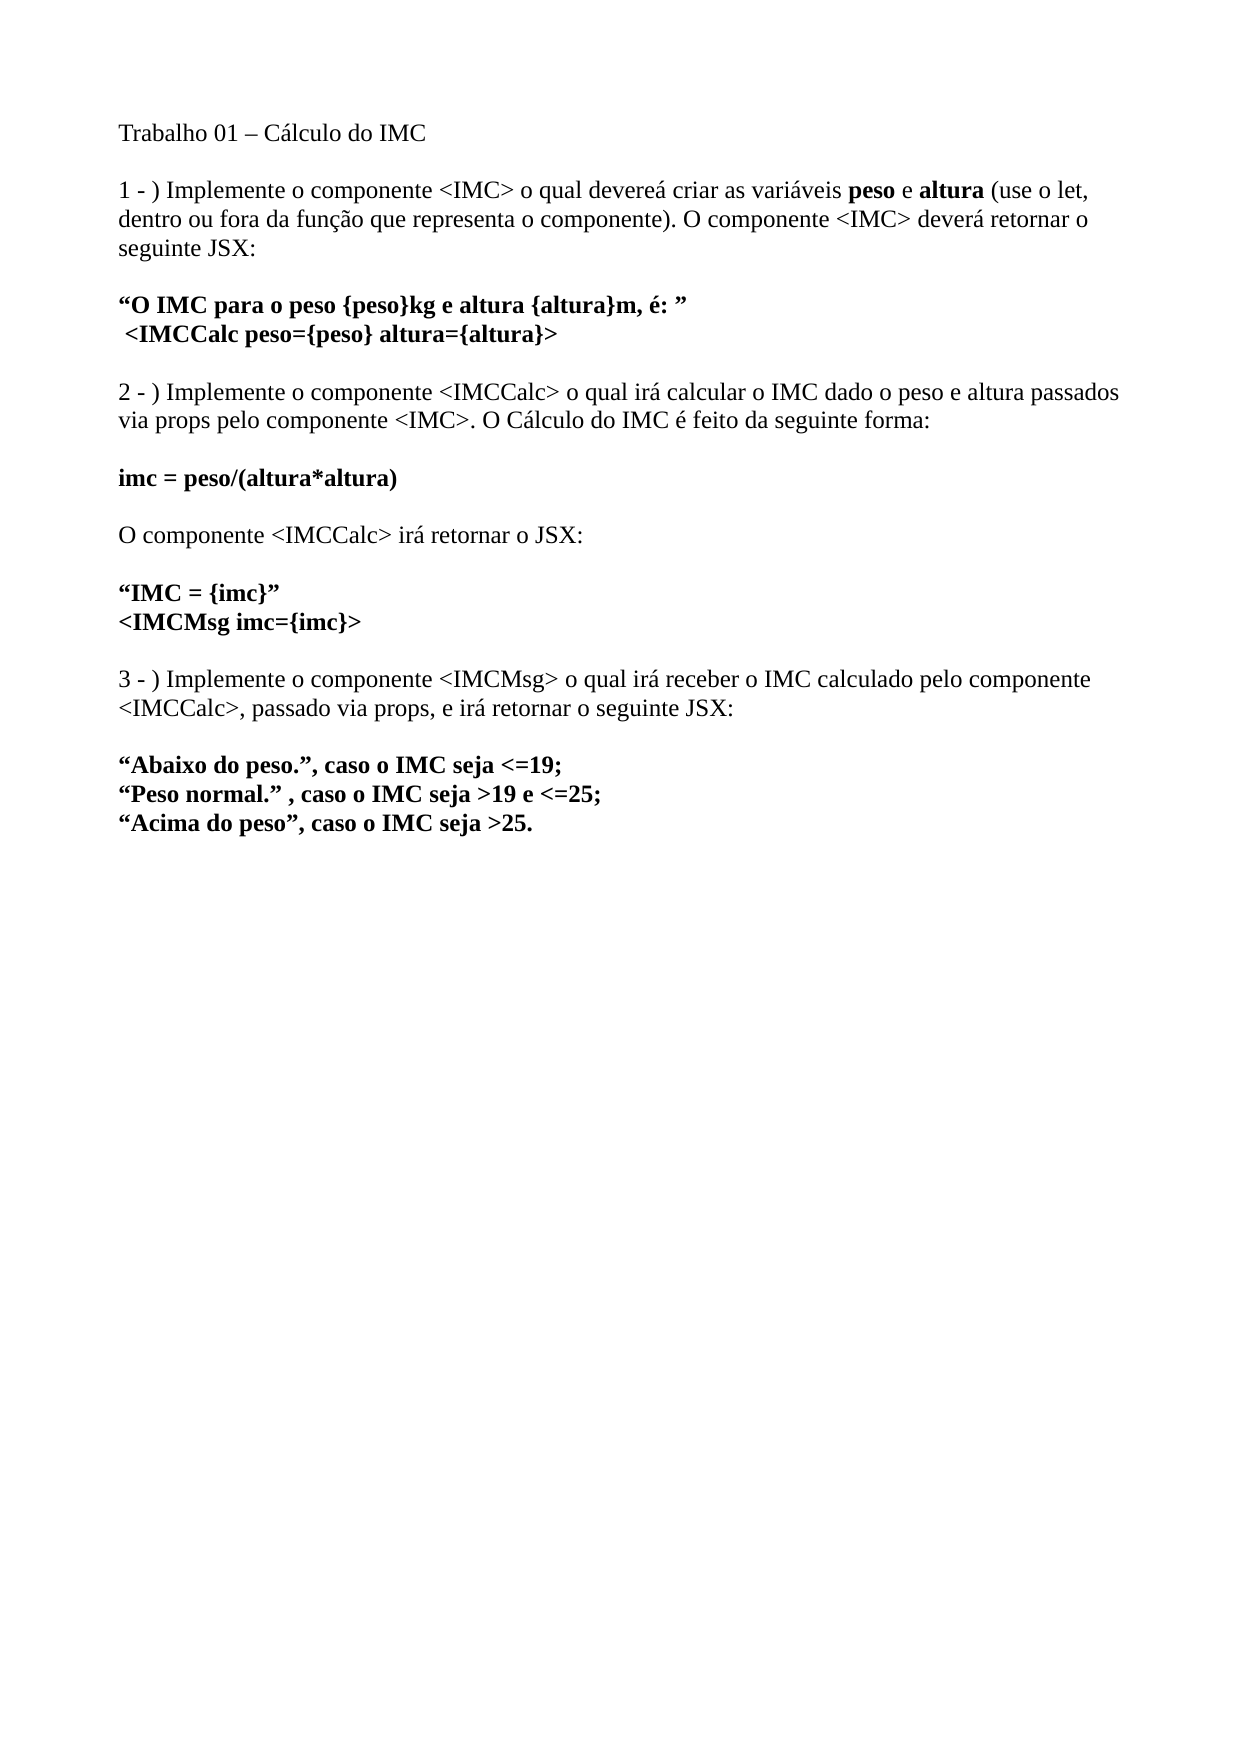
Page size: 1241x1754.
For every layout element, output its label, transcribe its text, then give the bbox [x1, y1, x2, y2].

text 1 - ) Implemente o componente <IMC> o qual devereá criar as variáveis peso e altura (use o let, dentro ou fora da função que representa o componente). O componente <IMC> deverá retornar o seguinte JSX: [118, 176, 1122, 262]
text <IMCCalc peso={peso} altura={altura}> [118, 319, 1122, 348]
text imc = peso/(altura*altura) [118, 463, 1122, 492]
text <IMCMsg imc={imc}> [118, 607, 1122, 636]
text 3 - ) Implemente o componente <IMCMsg> o qual irá receber o IMC calculado pelo componente <IMCCalc>, passado via props, e irá retornar o seguinte JSX: [118, 664, 1122, 722]
text “O IMC para o peso {peso}kg e altura {altura}m, é: ” [118, 291, 1122, 319]
text “Abaixo do peso.”, caso o IMC seja <=19; [118, 751, 1122, 779]
text Trabalho 01 – Cálculo do IMC [118, 118, 1122, 147]
text “Peso normal.” , caso o IMC seja >19 e <=25; [118, 779, 1122, 808]
text O componente <IMCCalc> irá retornar o JSX: [118, 521, 1122, 549]
text 2 - ) Implemente o componente <IMCCalc> o qual irá calcular o IMC dado o peso e altura passados via props pelo componente <IMC>. O Cálculo do IMC é feito da seguinte forma: [118, 377, 1122, 434]
text “IMC = {imc}” [118, 578, 1122, 607]
text “Acima do peso”, caso o IMC seja >25. [118, 808, 1122, 837]
